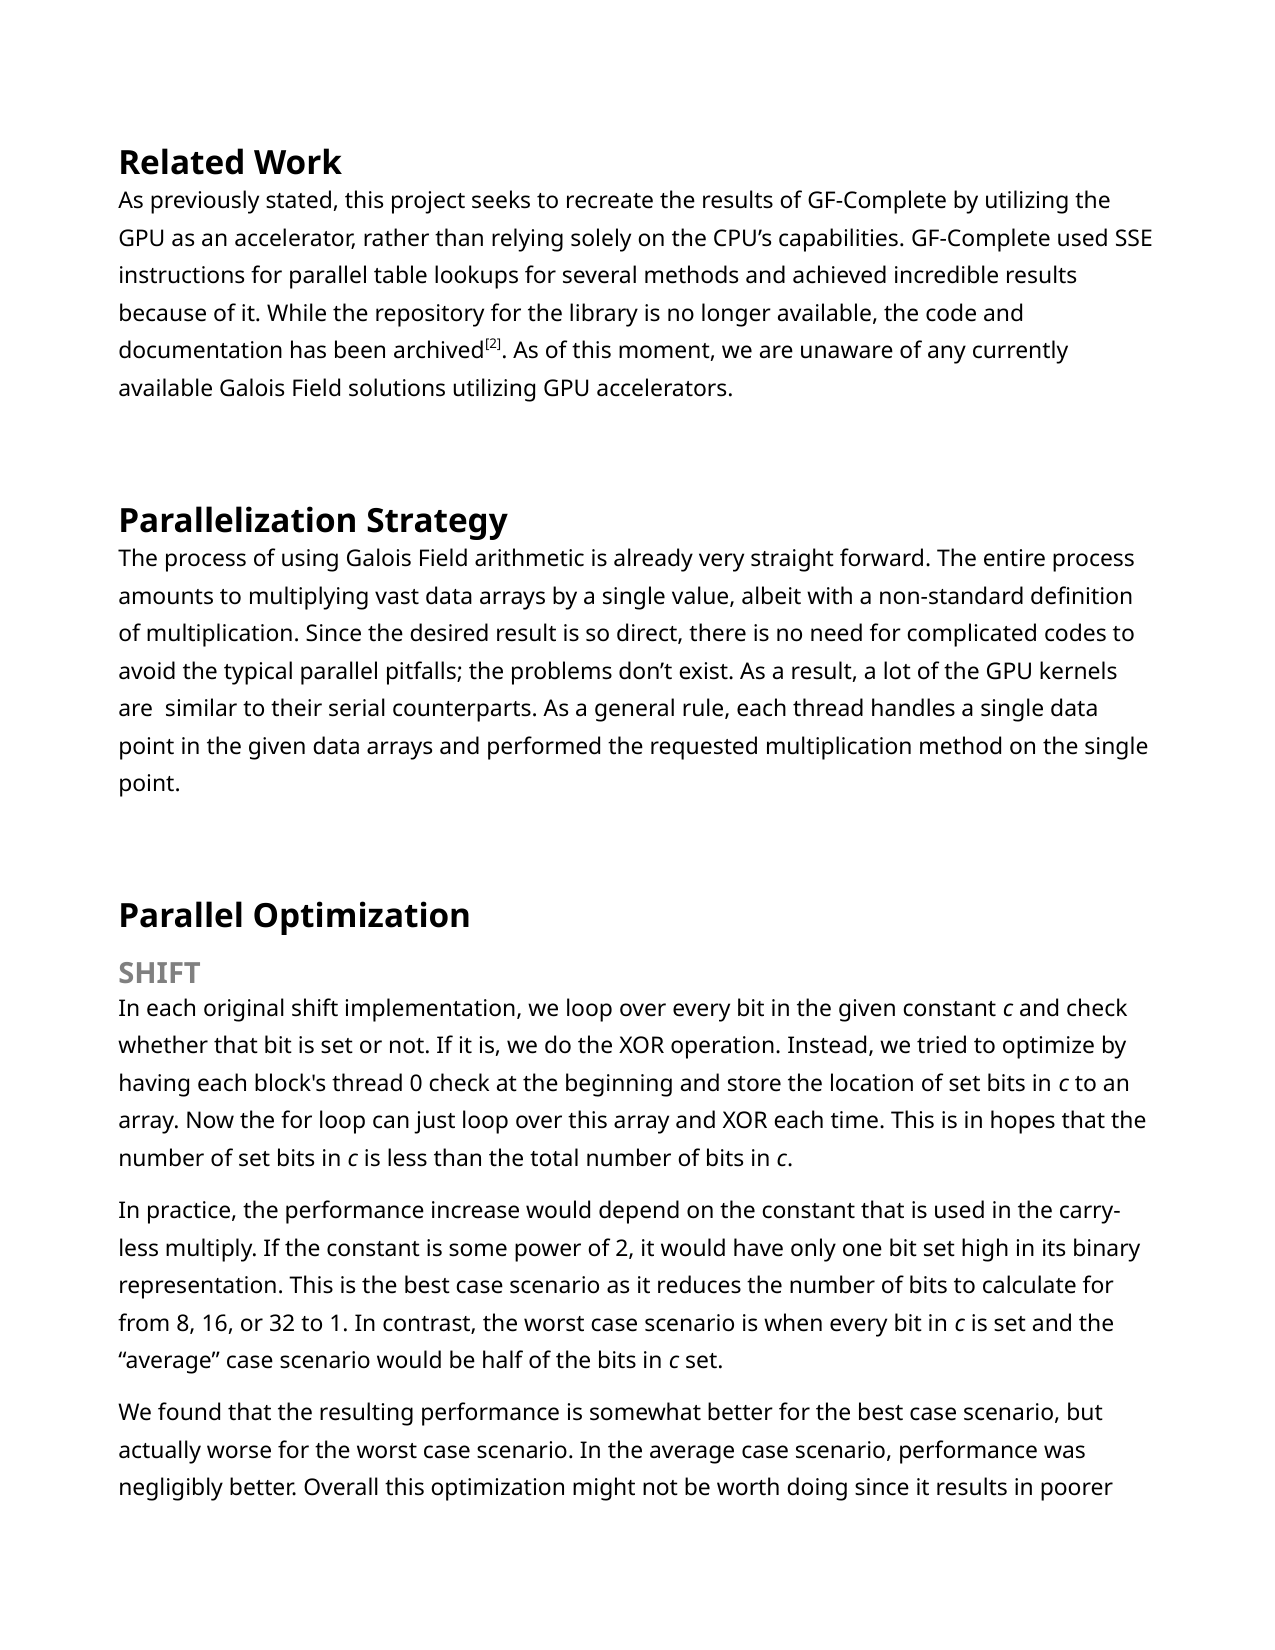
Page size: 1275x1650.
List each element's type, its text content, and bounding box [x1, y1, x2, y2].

subtitle Related Work [118, 139, 1157, 184]
text The process of using Galois Field arithmetic is already very straight forward. The entire process amounts to multiplying vast data arrays by a single value, albeit with a non-standard definition of multiplication. Since the desired result is so direct, there is no need for complicated codes to avoid the typical parallel pitfalls; the problems don’t exist. As a result, a lot of the GPU kernels are similar to their serial counterparts. As a general rule, each thread handles a single data point in the given data arrays and performed the requested multiplication method on the single point. [118, 542, 1157, 798]
text As previously stated, this project seeks to recreate the results of GF-Complete by utilizing the GPU as an accelerator, rather than relying solely on the CPU’s capabilities. GF-Complete used SSE instructions for parallel table lookups for several methods and achieved incredible results because of it. While the repository for the library is no longer available, the code and documentation has been archived[2]. As of this moment, we are unaware of any currently available Galois Field solutions utilizing GPU accelerators. [118, 184, 1157, 403]
subtitle Parallelization Strategy [118, 497, 1157, 542]
text We found that the resulting performance is somewhat better for the best case scenario, but actually worse for the worst case scenario. In the average case scenario, performance was negligibly better. Overall this optimization might not be worth doing since it results in poorer [118, 1396, 1157, 1502]
text In practice, the performance increase would depend on the constant that is used in the carry-less multiply. If the constant is some power of 2, it would have only one bit set high in its binary representation. This is the best case scenario as it reduces the number of bits to calculate for from 8, 16, or 32 to 1. In contrast, the worst case scenario is when every bit in c is set and the “average” case scenario would be half of the bits in c set. [118, 1194, 1157, 1375]
subtitle SHIFT [118, 952, 1157, 992]
subtitle Parallel Optimization [118, 892, 1157, 938]
text In each original shift implementation, we loop over every bit in the given constant c and check whether that bit is set or not. If it is, we do the XOR operation. Instead, we tried to optimize by having each block's thread 0 check at the beginning and store the location of set bits in c to an array. Now the for loop can just loop over this array and XOR each time. This is in hopes that the number of set bits in c is less than the total number of bits in c. [118, 992, 1157, 1173]
